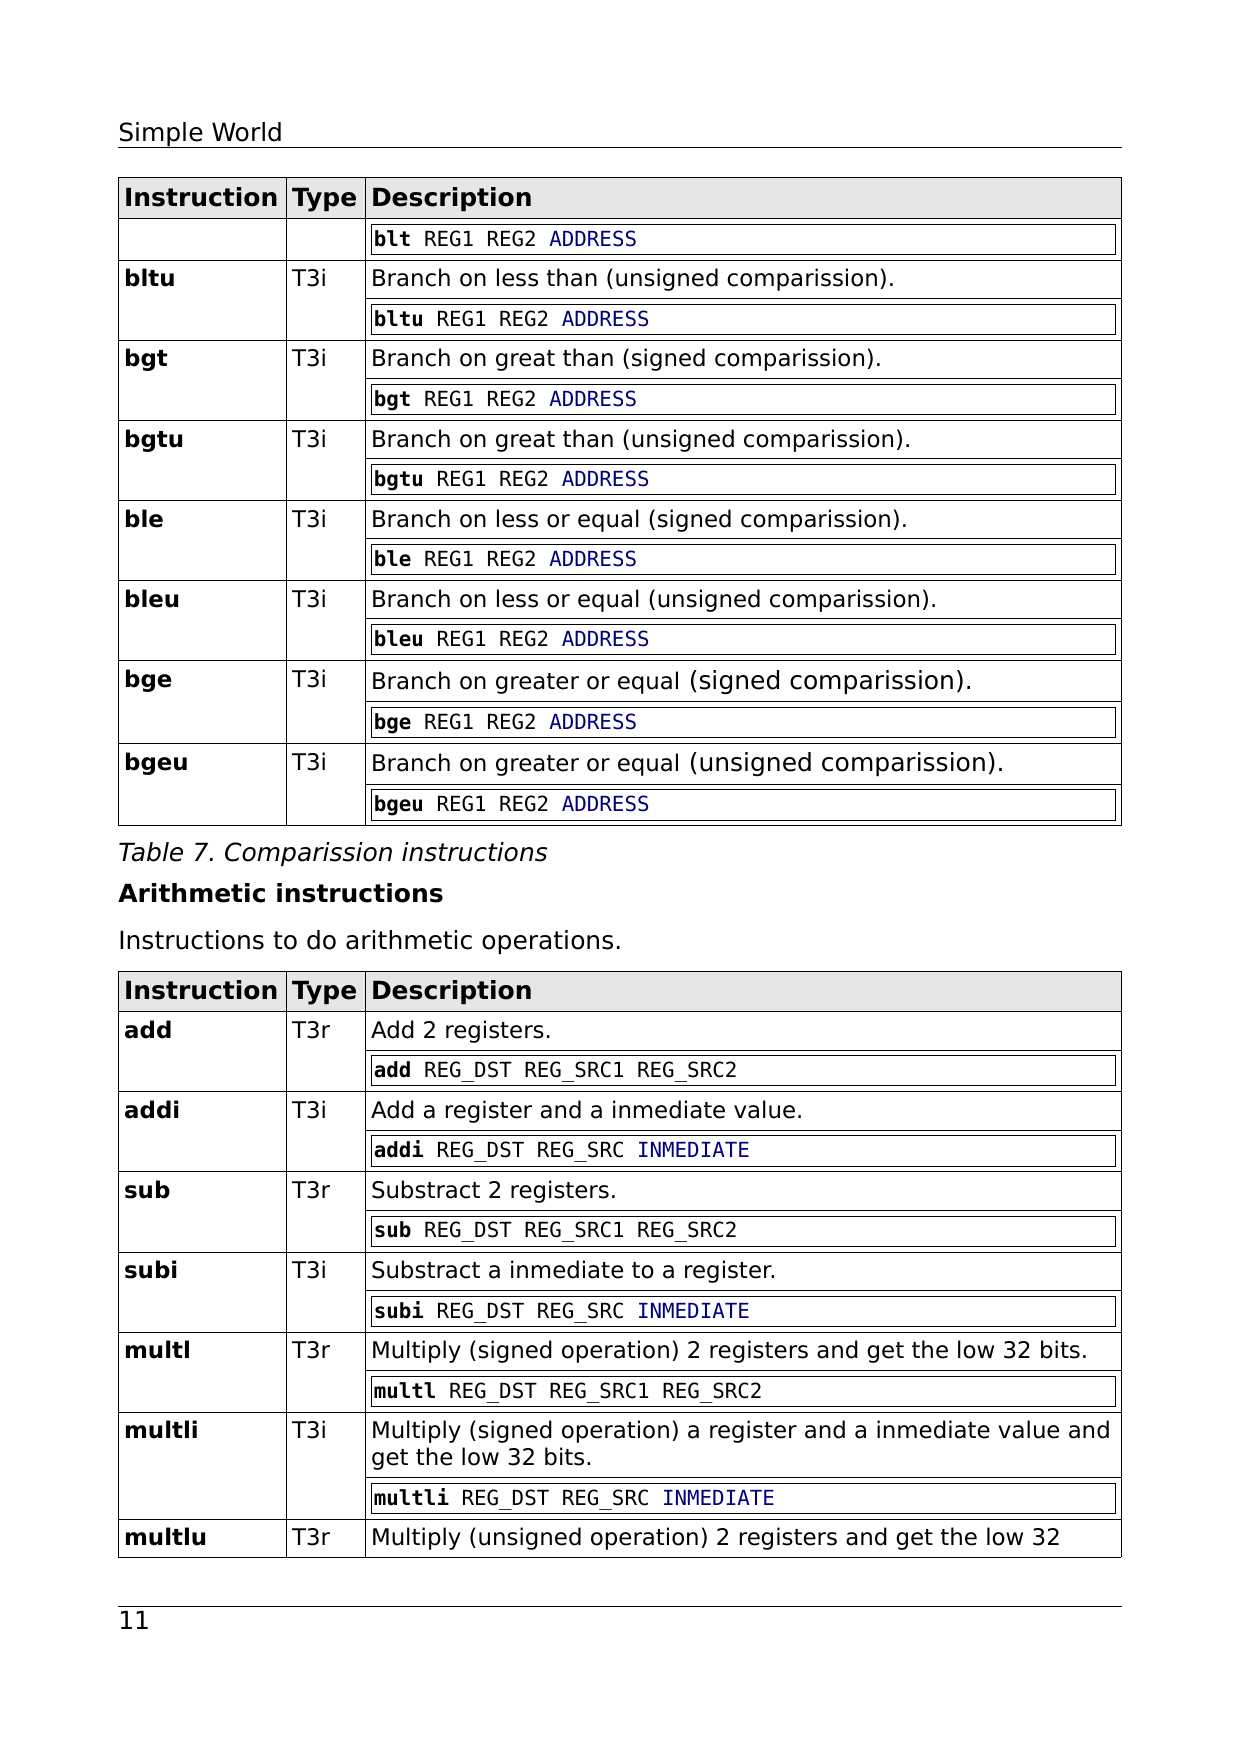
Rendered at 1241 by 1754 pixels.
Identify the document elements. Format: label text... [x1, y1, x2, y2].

table_cell add [119, 1012, 286, 1091]
table_cell T3i [287, 421, 365, 500]
table_cell multli REG_DST REG_SRC INMEDIATE [366, 1478, 1121, 1518]
table_cell T3i [287, 261, 365, 340]
table_cell bge [119, 661, 286, 743]
table_cell multli [119, 1413, 286, 1518]
table_cell ble [119, 501, 286, 580]
table_header Type [287, 972, 365, 1011]
table_cell T3r [287, 1012, 365, 1091]
table_header Branch on great than (signed comparission). [366, 341, 1121, 378]
table_header Description [366, 972, 1121, 1011]
table_cell subi [119, 1253, 286, 1332]
table_header Add a register and a inmediate value. [366, 1092, 1121, 1129]
table_cell sub REG_DST REG_SRC1 REG_SRC2 [366, 1211, 1121, 1252]
table_cell bleu REG1 REG2 ADDRESS [366, 619, 1121, 660]
table_header Branch on great than (unsigned comparission). [366, 421, 1121, 458]
table_cell addi [119, 1092, 286, 1171]
table_cell bge REG1 REG2 ADDRESS [366, 702, 1121, 743]
table_cell T3r [287, 1172, 365, 1252]
table_cell T3i [287, 744, 365, 825]
table_cell multl REG_DST REG_SRC1 REG_SRC2 [366, 1371, 1121, 1412]
table_cell add REG_DST REG_SRC1 REG_SRC2 [366, 1051, 1121, 1091]
table_cell bgt REG1 REG2 ADDRESS [366, 379, 1121, 420]
table_cell multl [119, 1333, 286, 1412]
table_cell bleu [119, 581, 286, 660]
table_header Instruction [119, 972, 286, 1011]
table_header Multiply (unsigned operation) 2 registers and get the low 32 [366, 1520, 1121, 1557]
table_header Type [287, 178, 365, 218]
table_header Branch on less or equal (signed comparission). [366, 501, 1121, 538]
table_header Branch on less than (unsigned comparission). [366, 261, 1121, 298]
table_cell T3i [287, 1253, 365, 1332]
table_cell bltu REG1 REG2 ADDRESS [366, 299, 1121, 340]
table_cell [287, 219, 365, 260]
text Table 7. Comparission instructions [118, 838, 1122, 867]
table_header Add 2 registers. [366, 1012, 1121, 1049]
table_header Instruction [119, 178, 286, 218]
title Arithmetic instructions [118, 880, 1122, 909]
table_cell T3i [287, 1092, 365, 1171]
table_cell T3r [287, 1333, 365, 1412]
table_cell bgt [119, 341, 286, 420]
table_cell T3i [287, 1413, 365, 1518]
text Instructions to do arithmetic operations. [118, 927, 1122, 956]
table_cell addi REG_DST REG_SRC INMEDIATE [366, 1131, 1121, 1171]
table_header Substract a inmediate to a register. [366, 1253, 1121, 1290]
table_cell T3i [287, 581, 365, 660]
table_cell sub [119, 1172, 286, 1252]
table_cell T3i [287, 501, 365, 580]
table_cell [119, 219, 286, 260]
table_header Branch on greater or equal (unsigned comparission). [366, 744, 1121, 783]
table_header Description [366, 178, 1121, 218]
table_cell T3r [287, 1520, 365, 1557]
table_cell bltu [119, 261, 286, 340]
table_cell T3i [287, 661, 365, 743]
table_header Branch on less or equal (unsigned comparission). [366, 581, 1121, 618]
table_header Branch on greater or equal (signed comparission). [366, 661, 1121, 701]
table_cell blt REG1 REG2 ADDRESS [366, 219, 1121, 260]
table_cell bgtu REG1 REG2 ADDRESS [366, 459, 1121, 500]
table_header Substract 2 registers. [366, 1172, 1121, 1210]
table_header Multiply (signed operation) 2 registers and get the low 32 bits. [366, 1333, 1121, 1370]
table_cell subi REG_DST REG_SRC INMEDIATE [366, 1291, 1121, 1332]
table_header Multiply (signed operation) a register and a inmediate value and get the low 32 bits. [366, 1413, 1121, 1477]
table_cell bgeu REG1 REG2 ADDRESS [366, 785, 1121, 825]
table_cell bgtu [119, 421, 286, 500]
table_cell ble REG1 REG2 ADDRESS [366, 539, 1121, 580]
table_cell bgeu [119, 744, 286, 825]
table_cell multlu [119, 1520, 286, 1557]
table_cell T3i [287, 341, 365, 420]
